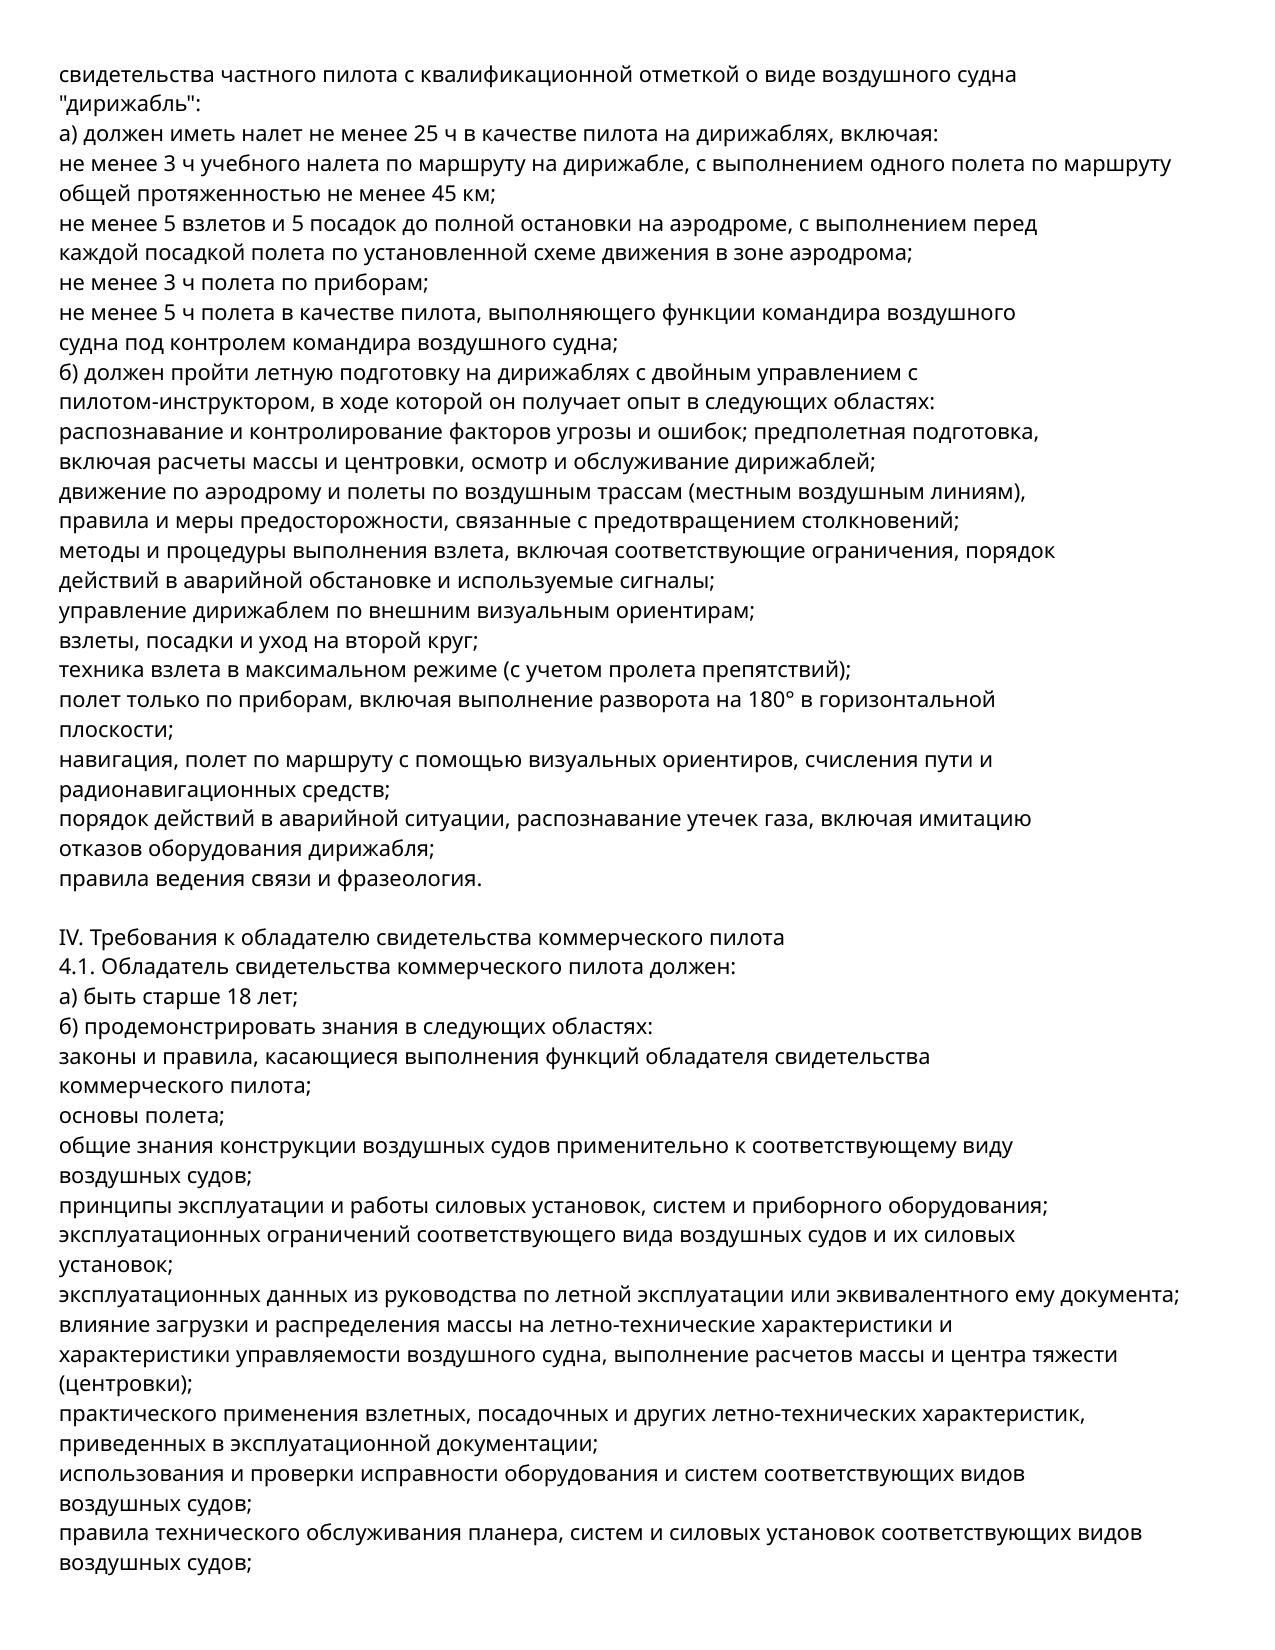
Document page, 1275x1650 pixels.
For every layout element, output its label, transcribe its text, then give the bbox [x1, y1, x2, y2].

text плоскости; [58, 714, 1216, 744]
text не менее 5 взлетов и 5 посадок до полной остановки на аэродроме, с выполнением перед [58, 207, 1216, 237]
text включая расчеты массы и центровки, осмотр и обслуживание дирижаблей; [58, 446, 1216, 476]
text установок; [58, 1249, 1216, 1279]
text пилотом-инструктором, в ходе которой он получает опыт в следующих областях: [58, 386, 1216, 416]
text полет только по приборам, включая выполнение разворота на 180° в горизонтальной [58, 684, 1216, 714]
text а) быть старше 18 лет; [58, 981, 1216, 1011]
text правила и меры предосторожности, связанные с предотвращением столкновений; [58, 505, 1216, 535]
text эксплуатационных данных из руководства по летной эксплуатации или эквивалентного ему документа; [58, 1279, 1216, 1309]
text коммерческого пилота; [58, 1070, 1216, 1100]
text каждой посадкой полета по установленной схеме движения в зоне аэродрома; [58, 237, 1216, 267]
text отказов оборудования дирижабля; [58, 833, 1216, 863]
text приведенных в эксплуатационной документации; [58, 1428, 1216, 1458]
text б) должен пройти летную подготовку на дирижаблях с двойным управлением с [58, 356, 1216, 386]
text практического применения взлетных, посадочных и других летно-технических характеристик, [58, 1398, 1216, 1428]
text характеристики управляемости воздушного судна, выполнение расчетов массы и центра тяжести [58, 1338, 1216, 1368]
text движение по аэродрому и полеты по воздушным трассам (местным воздушным линиям), [58, 476, 1216, 505]
text порядок действий в аварийной ситуации, распознавание утечек газа, включая имитацию [58, 803, 1216, 833]
text не менее 3 ч учебного налета по маршруту на дирижабле, с выполнением одного полета по маршруту общей протяженностью не менее 45 км; [58, 148, 1216, 207]
text IV. Требования к обладателю свидетельства коммерческого пилота [58, 921, 1216, 951]
text 4.1. Обладатель свидетельства коммерческого пилота должен: [58, 951, 1216, 981]
text не менее 5 ч полета в качестве пилота, выполняющего функции командира воздушного [58, 297, 1216, 327]
text "дирижабль": [58, 88, 1216, 118]
text эксплуатационных ограничений соответствующего вида воздушных судов и их силовых [58, 1219, 1216, 1249]
text свидетельства частного пилота с квалификационной отметкой о виде воздушного судна [58, 58, 1216, 88]
text воздушных судов; [58, 1487, 1216, 1517]
text не менее 3 ч полета по приборам; [58, 267, 1216, 297]
text методы и процедуры выполнения взлета, включая соответствующие ограничения, порядок [58, 535, 1216, 565]
text (центровки); [58, 1368, 1216, 1398]
text техника взлета в максимальном режиме (с учетом пролета препятствий); [58, 654, 1216, 684]
text судна под контролем командира воздушного судна; [58, 327, 1216, 356]
text навигация, полет по маршруту с помощью визуальных ориентиров, счисления пути и [58, 744, 1216, 773]
text использования и проверки исправности оборудования и систем соответствующих видов [58, 1458, 1216, 1487]
text б) продемонстрировать знания в следующих областях: [58, 1011, 1216, 1041]
text действий в аварийной обстановке и используемые сигналы; [58, 565, 1216, 595]
text радионавигационных средств; [58, 773, 1216, 803]
text управление дирижаблем по внешним визуальным ориентирам; [58, 595, 1216, 624]
text законы и правила, касающиеся выполнения функций обладателя свидетельства [58, 1041, 1216, 1070]
text основы полета; [58, 1100, 1216, 1130]
text а) должен иметь налет не менее 25 ч в качестве пилота на дирижаблях, включая: [58, 118, 1216, 148]
text взлеты, посадки и уход на второй круг; [58, 624, 1216, 654]
text распознавание и контролирование факторов угрозы и ошибок; предполетная подготовка, [58, 416, 1216, 446]
text воздушных судов; [58, 1160, 1216, 1189]
text общие знания конструкции воздушных судов применительно к соответствующему виду [58, 1130, 1216, 1160]
text принципы эксплуатации и работы силовых установок, систем и приборного оборудования; [58, 1189, 1216, 1219]
text правила технического обслуживания планера, систем и силовых установок соответствующих видов воздушных судов; [58, 1517, 1216, 1577]
text влияние загрузки и распределения массы на летно-технические характеристики и [58, 1309, 1216, 1338]
text правила ведения связи и фразеология. [58, 863, 1216, 893]
